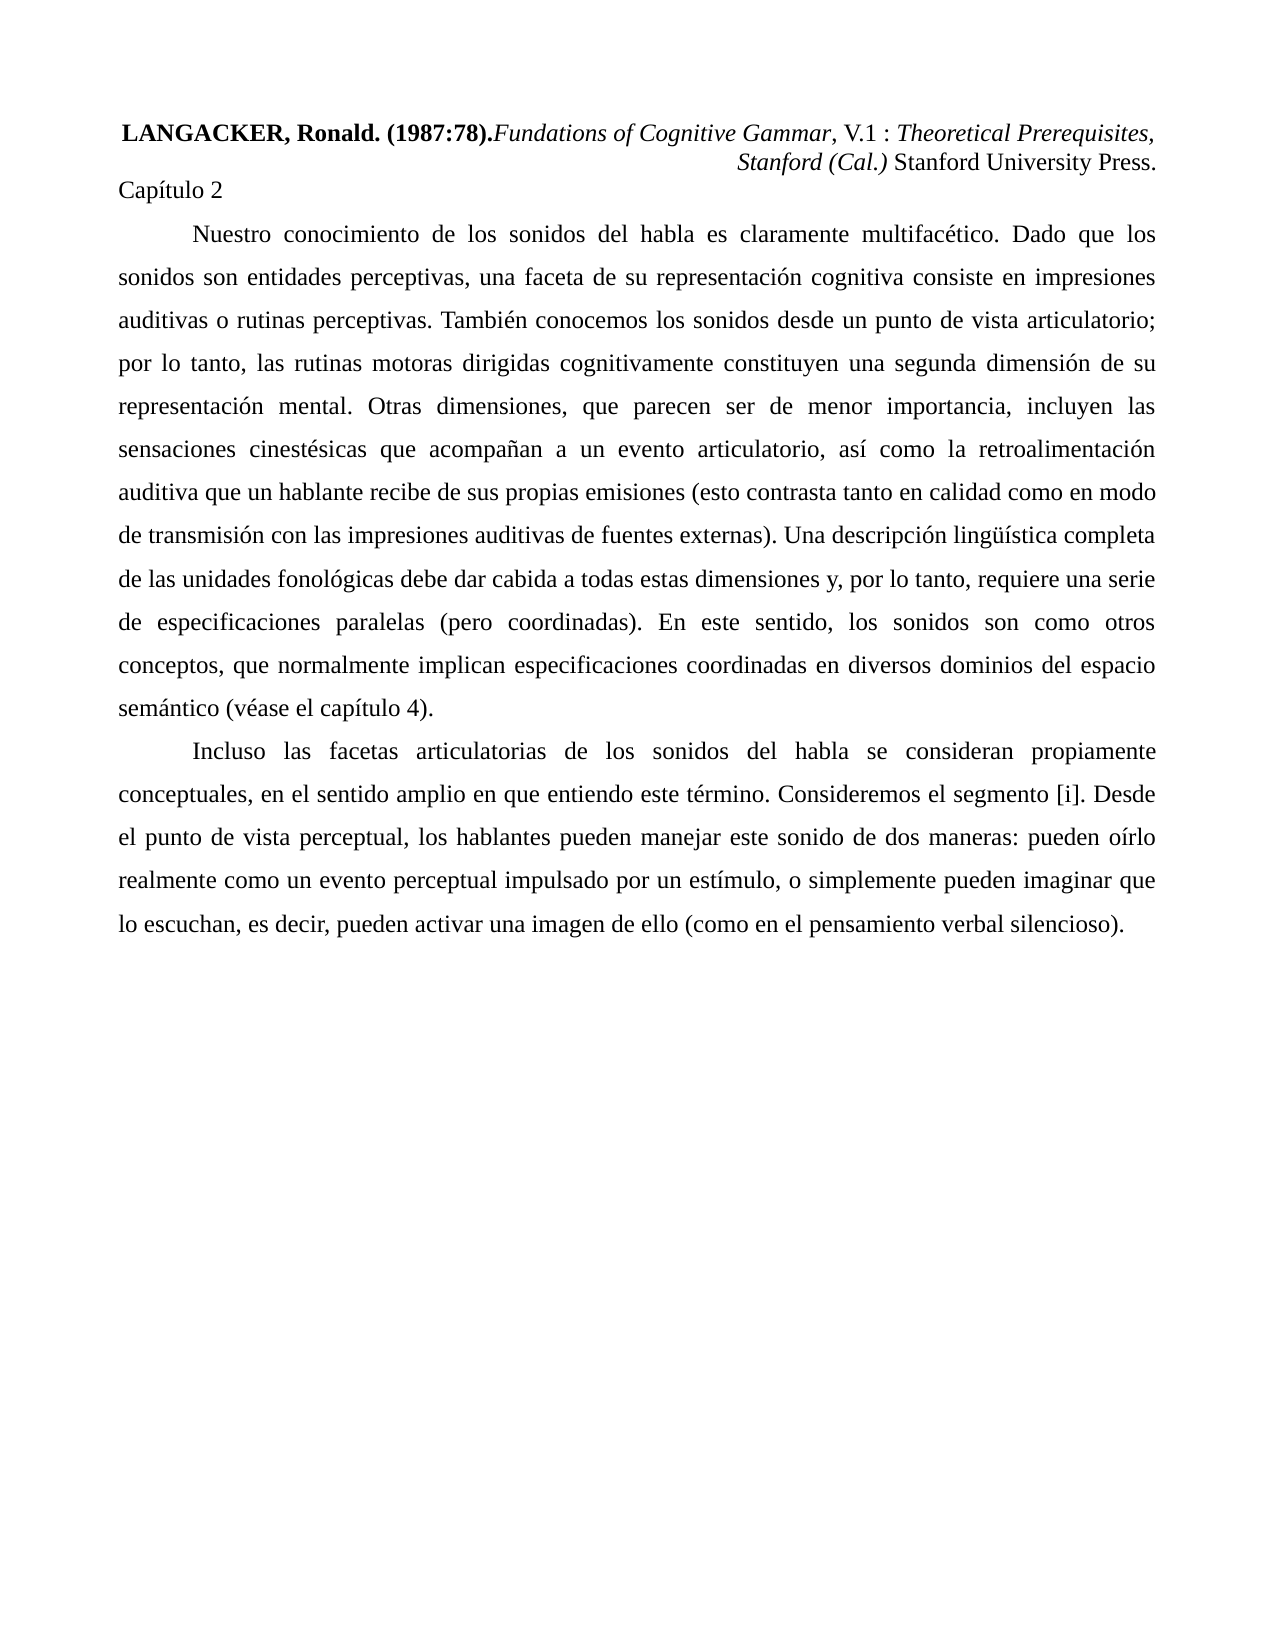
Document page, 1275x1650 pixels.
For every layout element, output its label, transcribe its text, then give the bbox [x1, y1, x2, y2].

text Capítulo 2 [118, 176, 1157, 204]
text Incluso las facetas articulatorias de los sonidos del habla se consideran propiamente conceptuales, en el sentido amplio en que entiendo este término. Consideremos el segmento [i]. Desde el punto de vista perceptual, los hablantes pueden manejar este sonido de dos maneras: pueden oírlo realmente como un evento perceptual impulsado por un estímulo, o simplemente pueden imaginar que lo escuchan, es decir, pueden activar una imagen de ello (como en el pensamiento verbal silencioso). [118, 736, 1157, 937]
text Nuestro conocimiento de los sonidos del habla es claramente multifacético. Dado que los sonidos son entidades perceptivas, una faceta de su representación cognitiva consiste en impresiones auditivas o rutinas perceptivas. También conocemos los sonidos desde un punto de vista articulatorio; por lo tanto, las rutinas motoras dirigidas cognitivamente constituyen una segunda dimensión de su representación mental. Otras dimensiones, que parecen ser de menor importancia, incluyen las sensaciones cinestésicas que acompañan a un evento articulatorio, así como la retroalimentación auditiva que un hablante recibe de sus propias emisiones (esto contrasta tanto en calidad como en modo de transmisión con las impresiones auditivas de fuentes externas). Una descripción lingüística completa de las unidades fonológicas debe dar cabida a todas estas dimensiones y, por lo tanto, requiere una serie de especificaciones paralelas (pero coordinadas). En este sentido, los sonidos son como otros conceptos, que normalmente implican especificaciones coordinadas en diversos dominios del espacio semántico (véase el capítulo 4). [118, 219, 1157, 722]
text LANGACKER, Ronald. (1987:78).Fundations of Cognitive Gammar, V.1 : Theoretical Prerequisites, Stanford (Cal.) Stanford University Press. [118, 118, 1157, 176]
